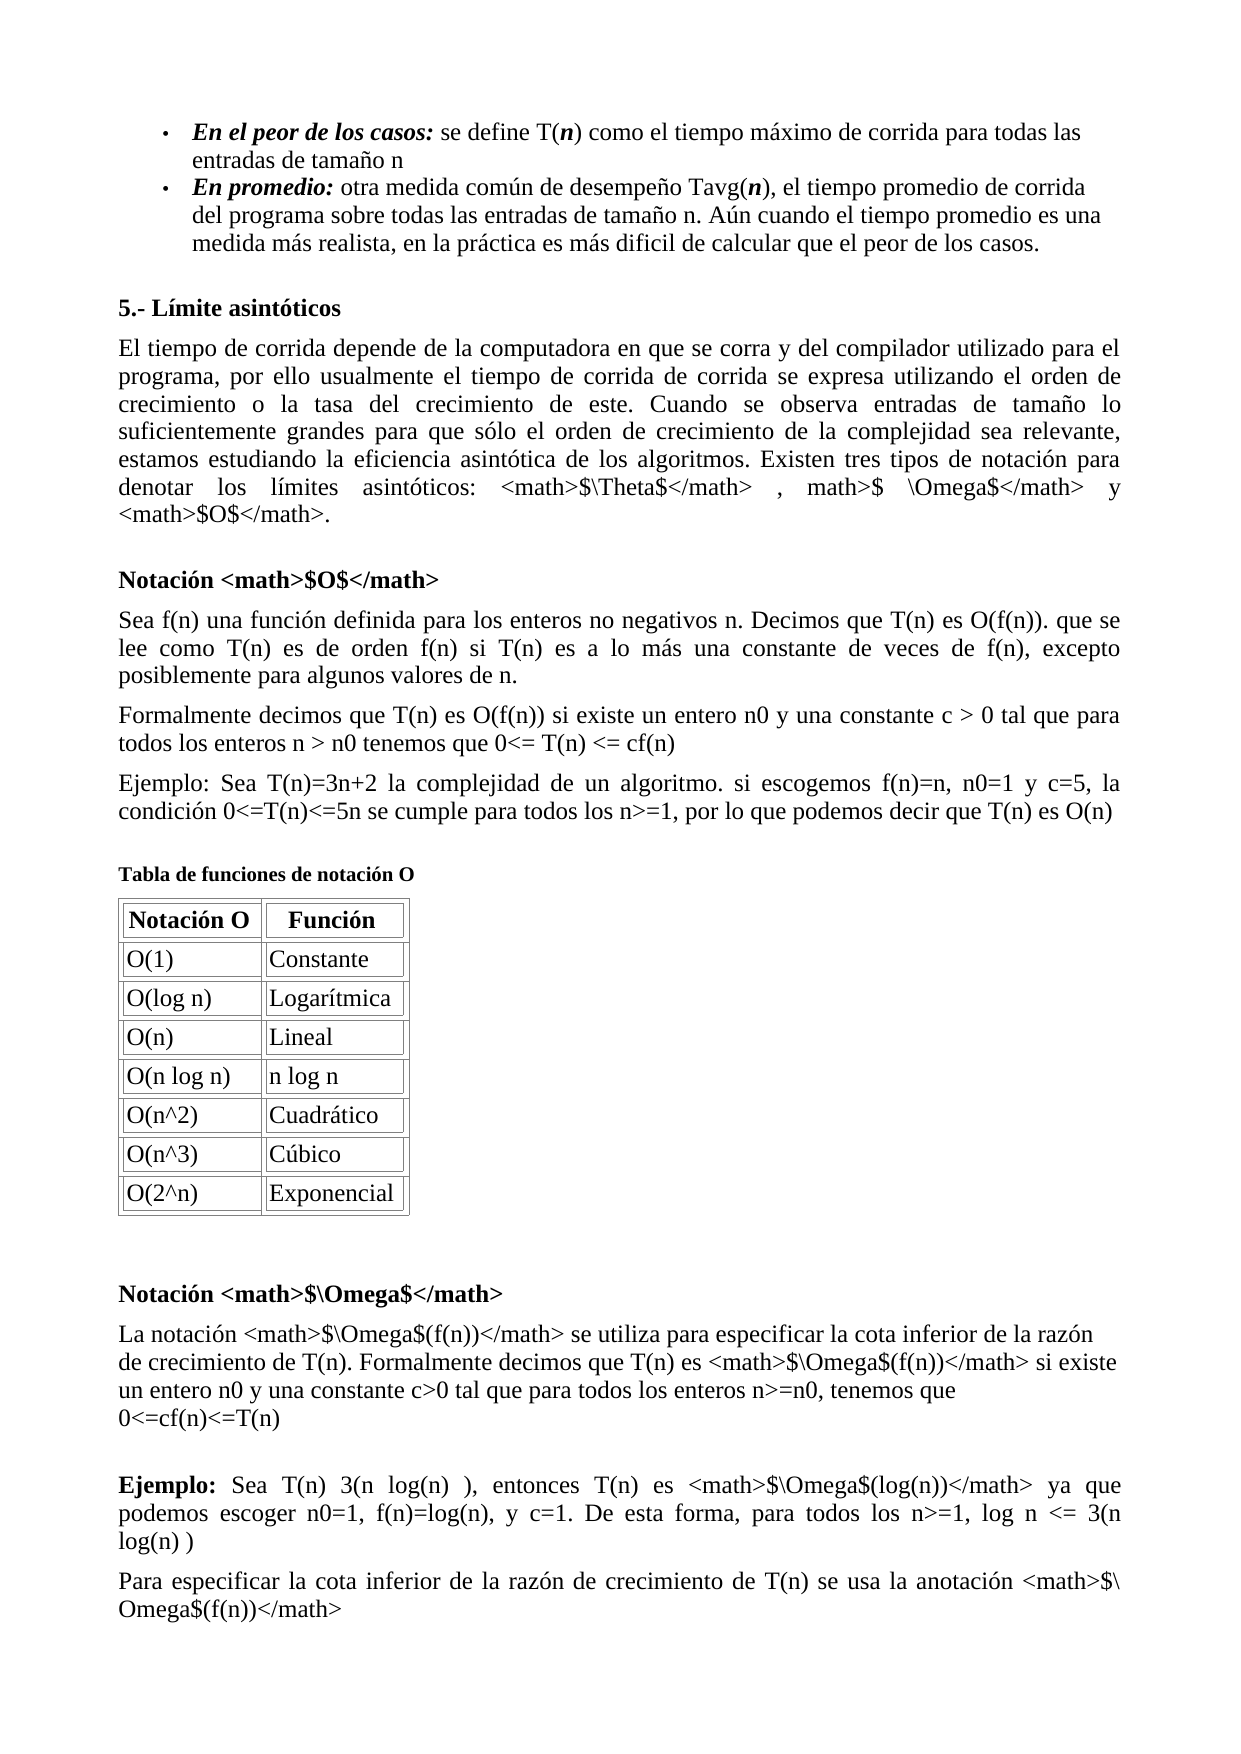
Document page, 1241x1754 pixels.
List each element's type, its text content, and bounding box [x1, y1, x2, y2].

table_cell O(n) [119, 1021, 261, 1059]
table_cell Exponencial [262, 1177, 409, 1215]
table_cell Lineal [262, 1021, 409, 1059]
text Sea f(n) una función definida para los enteros no negativos n. Decimos que T(n) es O(f(n)). que se lee como T(n) es de orden f(n) si T(n) es a lo más una constante de veces de f(n), excepto posiblemente para algunos valores de n. [118, 606, 1122, 689]
list En el peor de los casos: se define T(n) como el tiempo máximo de corrida para todas las entradas de tamaño n [162, 118, 1122, 173]
text Para especificar la cota inferior de la razón de crecimiento de T(n) se usa la anotación <math>$\Omega$(f(n))</math> [118, 1567, 1122, 1623]
table_cell O(2^n) [119, 1177, 261, 1215]
table_header Notación O [119, 899, 261, 942]
subtitle 5.- Límite asintóticos [118, 294, 1122, 322]
table_cell O(1) [119, 943, 261, 981]
text Ejemplo: Sea T(n) 3(n log(n) ), entonces T(n) es <math>$\Omega$(log(n))</math> ya que podemos escoger n0=1, f(n)=log(n), y c=1. De esta forma, para todos los n>=1, log n <= 3(n log(n) ) [118, 1444, 1122, 1555]
table_cell O(n log n) [119, 1060, 261, 1098]
table_cell Logarítmica [262, 982, 409, 1020]
table_cell Cúbico [262, 1138, 409, 1176]
table_cell O(n^2) [119, 1099, 261, 1137]
text El tiempo de corrida depende de la computadora en que se corra y del compilador utilizado para el programa, por ello usualmente el tiempo de corrida de corrida se expresa utilizando el orden de crecimiento o la tasa del crecimiento de este. Cuando se observa entradas de tamaño lo suficientemente grandes para que sólo el orden de crecimiento de la complejidad sea relevante, estamos estudiando la eficiencia asintótica de los algoritmos. Existen tres tipos de notación para denotar los límites asintóticos: <math>$\Theta$</math> , math>$ \Omega$</math> y <math>$O$</math>. [118, 334, 1122, 528]
text Ejemplo: Sea T(n)=3n+2 la complejidad de un algoritmo. si escogemos f(n)=n, n0=1 y c=5, la condición 0<=T(n)<=5n se cumple para todos los n>=1, por lo que podemos decir que T(n) es O(n) [118, 769, 1122, 825]
table_header Función [262, 899, 409, 942]
subtitle Notación <math>$\Omega$</math> [118, 1280, 1122, 1308]
table_cell Constante [262, 943, 409, 981]
table_cell O(n^3) [119, 1138, 261, 1176]
list En promedio: otra medida común de desempeño Tavg(n), el tiempo promedio de corrida del programa sobre todas las entradas de tamaño n. Aún cuando el tiempo promedio es una medida más realista, en la práctica es más dificil de calcular que el peor de los casos. [162, 173, 1122, 257]
table_cell Cuadrático [262, 1099, 409, 1137]
text Formalmente decimos que T(n) es O(f(n)) si existe un entero n0 y una constante c > 0 tal que para todos los enteros n > n0 tenemos que 0<= T(n) <= cf(n) [118, 702, 1122, 757]
table_cell O(log n) [119, 982, 261, 1020]
subtitle Notación <math>$O$</math> [118, 566, 1122, 593]
subtitle Tabla de funciones de notación O [118, 862, 1122, 886]
table_cell n log n [262, 1060, 409, 1098]
text La notación <math>$\Omega$(f(n))</math> se utiliza para especificar la cota inferior de la razón de crecimiento de T(n). Formalmente decimos que T(n) es <math>$\Omega$(f(n))</math> si existe un entero n0 y una constante c>0 tal que para todos los enteros n>=n0, tenemos que 0<=cf(n)<=T(n) [118, 1321, 1122, 1431]
